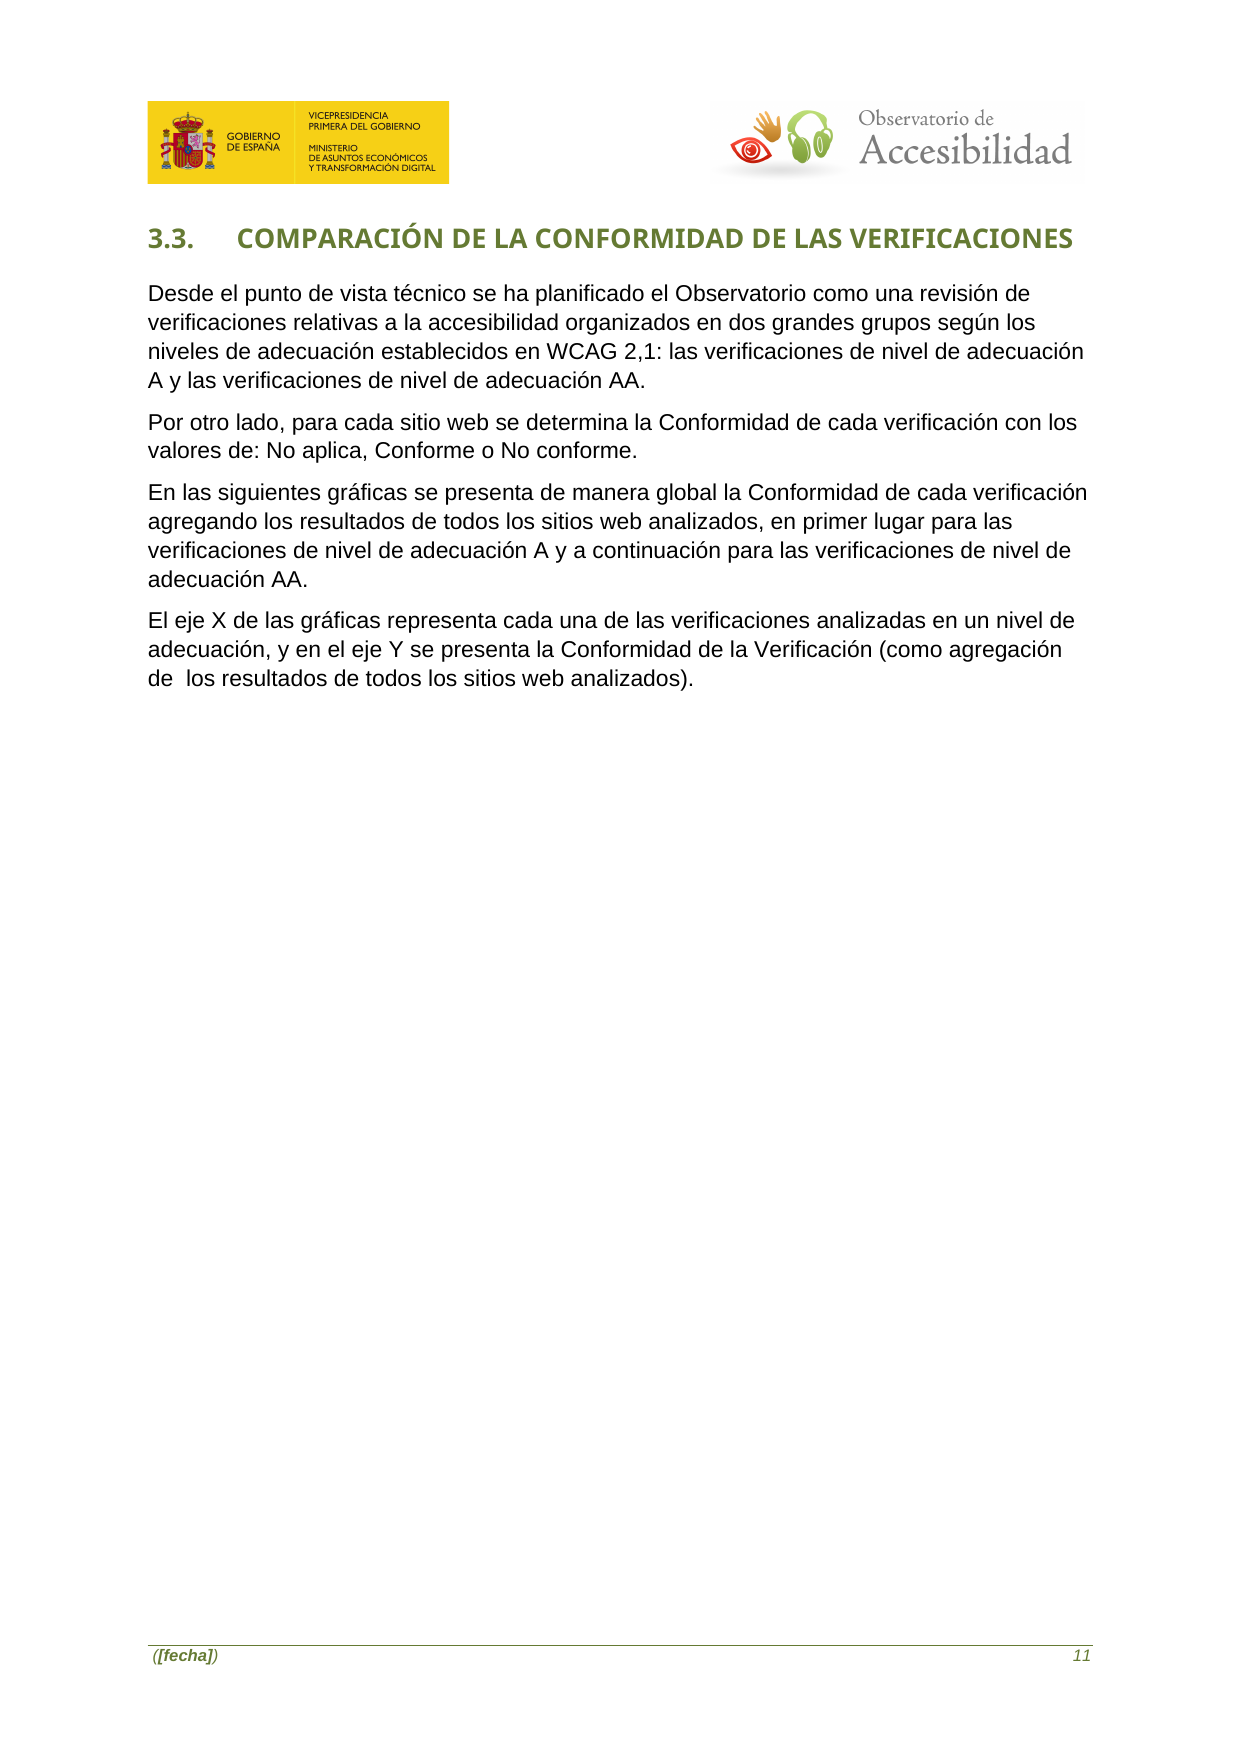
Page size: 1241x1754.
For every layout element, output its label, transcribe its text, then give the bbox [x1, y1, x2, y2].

text Desde el punto de vista técnico se ha planificado el Observatorio como una revisión de verificaciones relativas a la accesibilidad organizados en dos grandes grupos según los niveles de adecuación establecidos en WCAG 2,1: las verificaciones de nivel de adecuación A y las verificaciones de nivel de adecuación AA. [148, 280, 1092, 393]
text El eje X de las gráficas representa cada una de las verificaciones analizadas en un nivel de adecuación, y en el eje Y se presenta la Conformidad de la Verificación (como agregación de los resultados de todos los sitios web analizados). [148, 607, 1092, 691]
picture [147, 101, 450, 184]
text Por otro lado, para cada sitio web se determina la Conformidad de cada verificación con los valores de: No aplica, Conforme o No conforme. [148, 408, 1092, 464]
subtitle Comparación de la conformidad de las verificaciones [148, 220, 1092, 257]
text En las siguientes gráficas se presenta de manera global la Conformidad de cada verificación agregando los resultados de todos los sitios web analizados, en primer lugar para las verificaciones de nivel de adecuación A y a continuación para las verificaciones de nivel de adecuación AA. [148, 479, 1092, 592]
picture [710, 101, 1086, 184]
